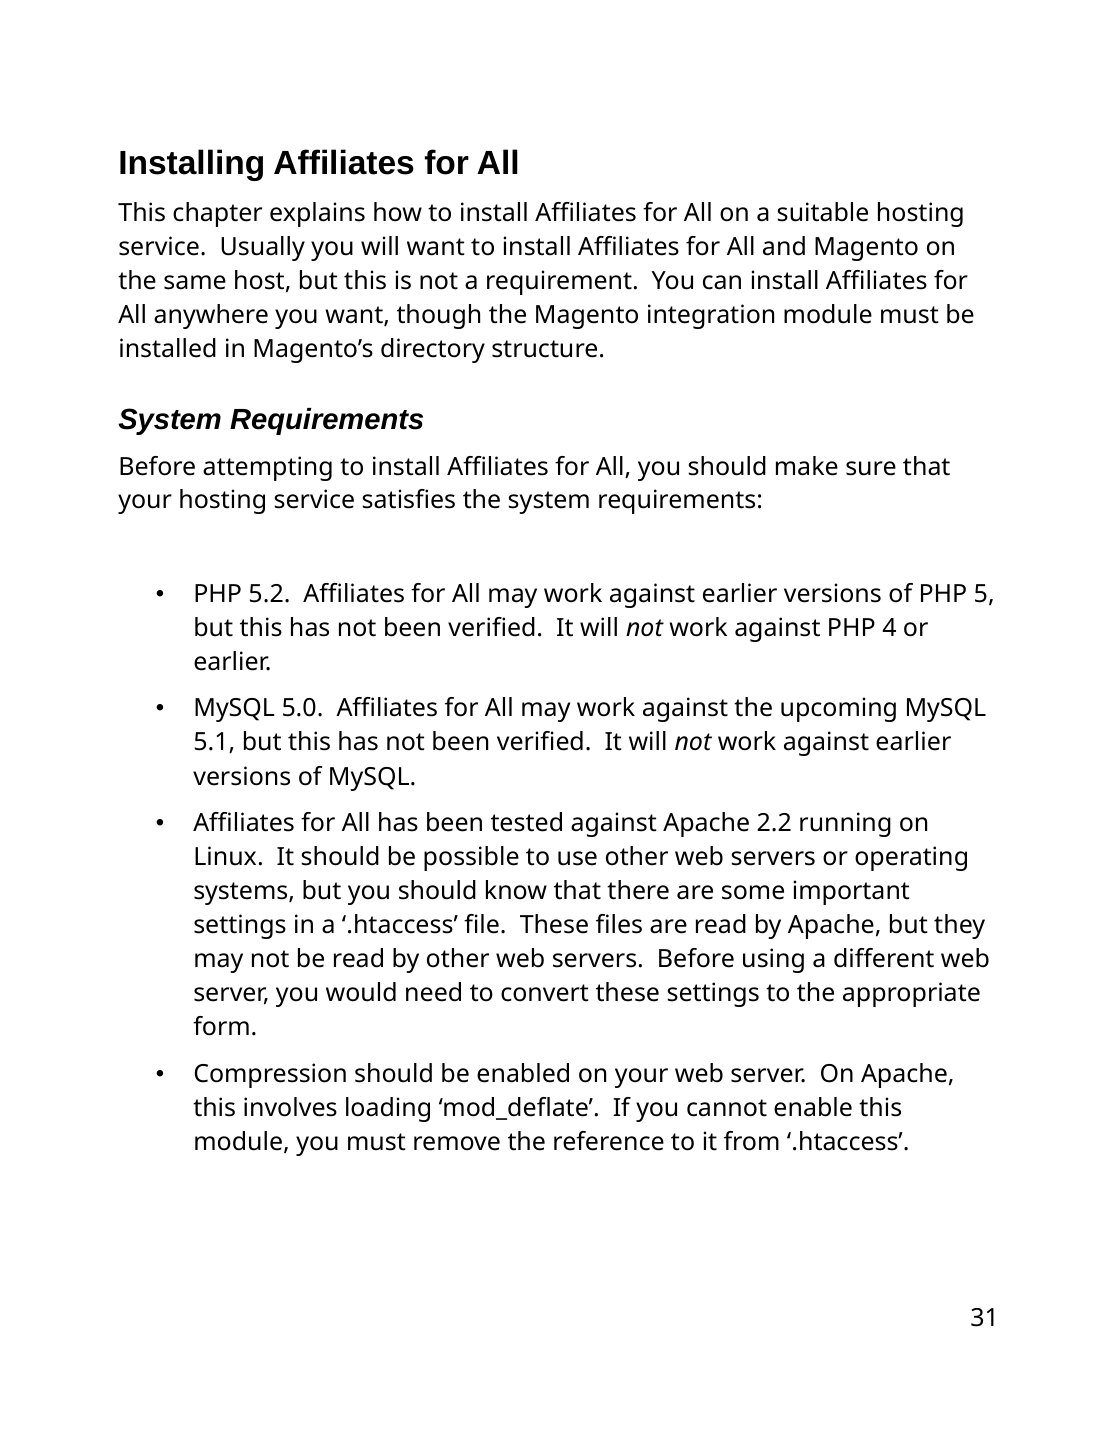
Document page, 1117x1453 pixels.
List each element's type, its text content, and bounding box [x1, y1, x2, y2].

subtitle Installing Affiliates for All [118, 143, 999, 182]
list PHP 5.2. Affiliates for All may work against earlier versions of PHP 5, but this has not been verified. It will not work against PHP 4 or earlier. [156, 575, 999, 677]
list Compression should be enabled on your web server. On Apache, this involves loading ‘mod_deflate’. If you cannot enable this module, you must remove the reference to it from ‘.htaccess’. [156, 1056, 999, 1158]
list Affiliates for All has been tested against Apache 2.2 running on Linux. It should be possible to use other web servers or operating systems, but you should know that there are some important settings in a ‘.htaccess’ file. These files are read by Apache, but they may not be read by other web servers. Before using a different web server, you would need to convert these settings to the appropriate form. [156, 805, 999, 1043]
subtitle System Requirements [118, 402, 999, 436]
list MySQL 5.0. Affiliates for All may work against the upcoming MySQL 5.1, but this has not been verified. It will not work against earlier versions of MySQL. [156, 690, 999, 792]
text Before attempting to install Affiliates for All, you should make sure that your hosting service satisfies the system requirements: [118, 448, 999, 516]
text This chapter explains how to install Affiliates for All on a suitable hosting service. Usually you will want to install Affiliates for All and Magento on the same host, but this is not a requirement. You can install Affiliates for All anywhere you want, though the Magento integration module must be installed in Magento’s directory structure. [118, 194, 999, 364]
